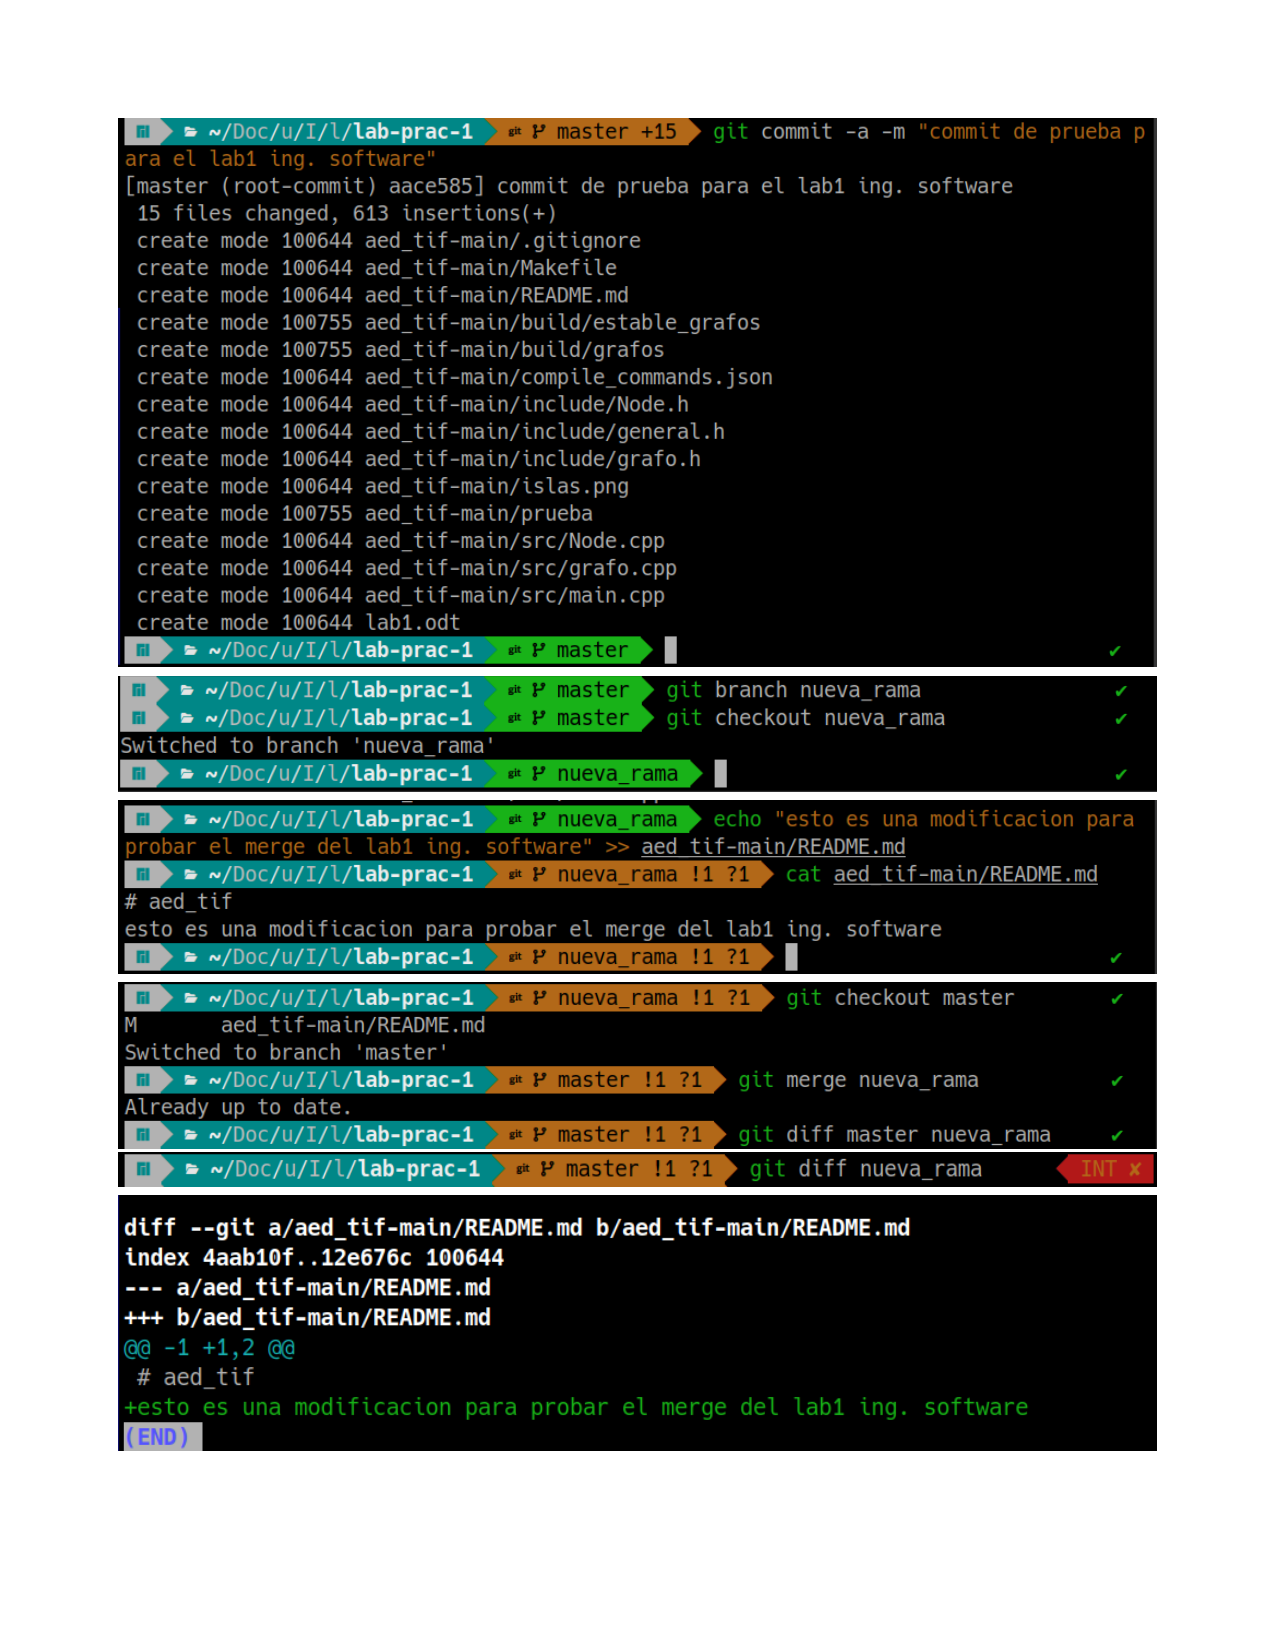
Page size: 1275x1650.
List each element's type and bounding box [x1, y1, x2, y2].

picture [118, 1152, 1157, 1187]
picture [118, 800, 1157, 974]
picture [118, 118, 1157, 667]
picture [118, 982, 1157, 1149]
picture [118, 676, 1157, 792]
picture [118, 1195, 1157, 1451]
